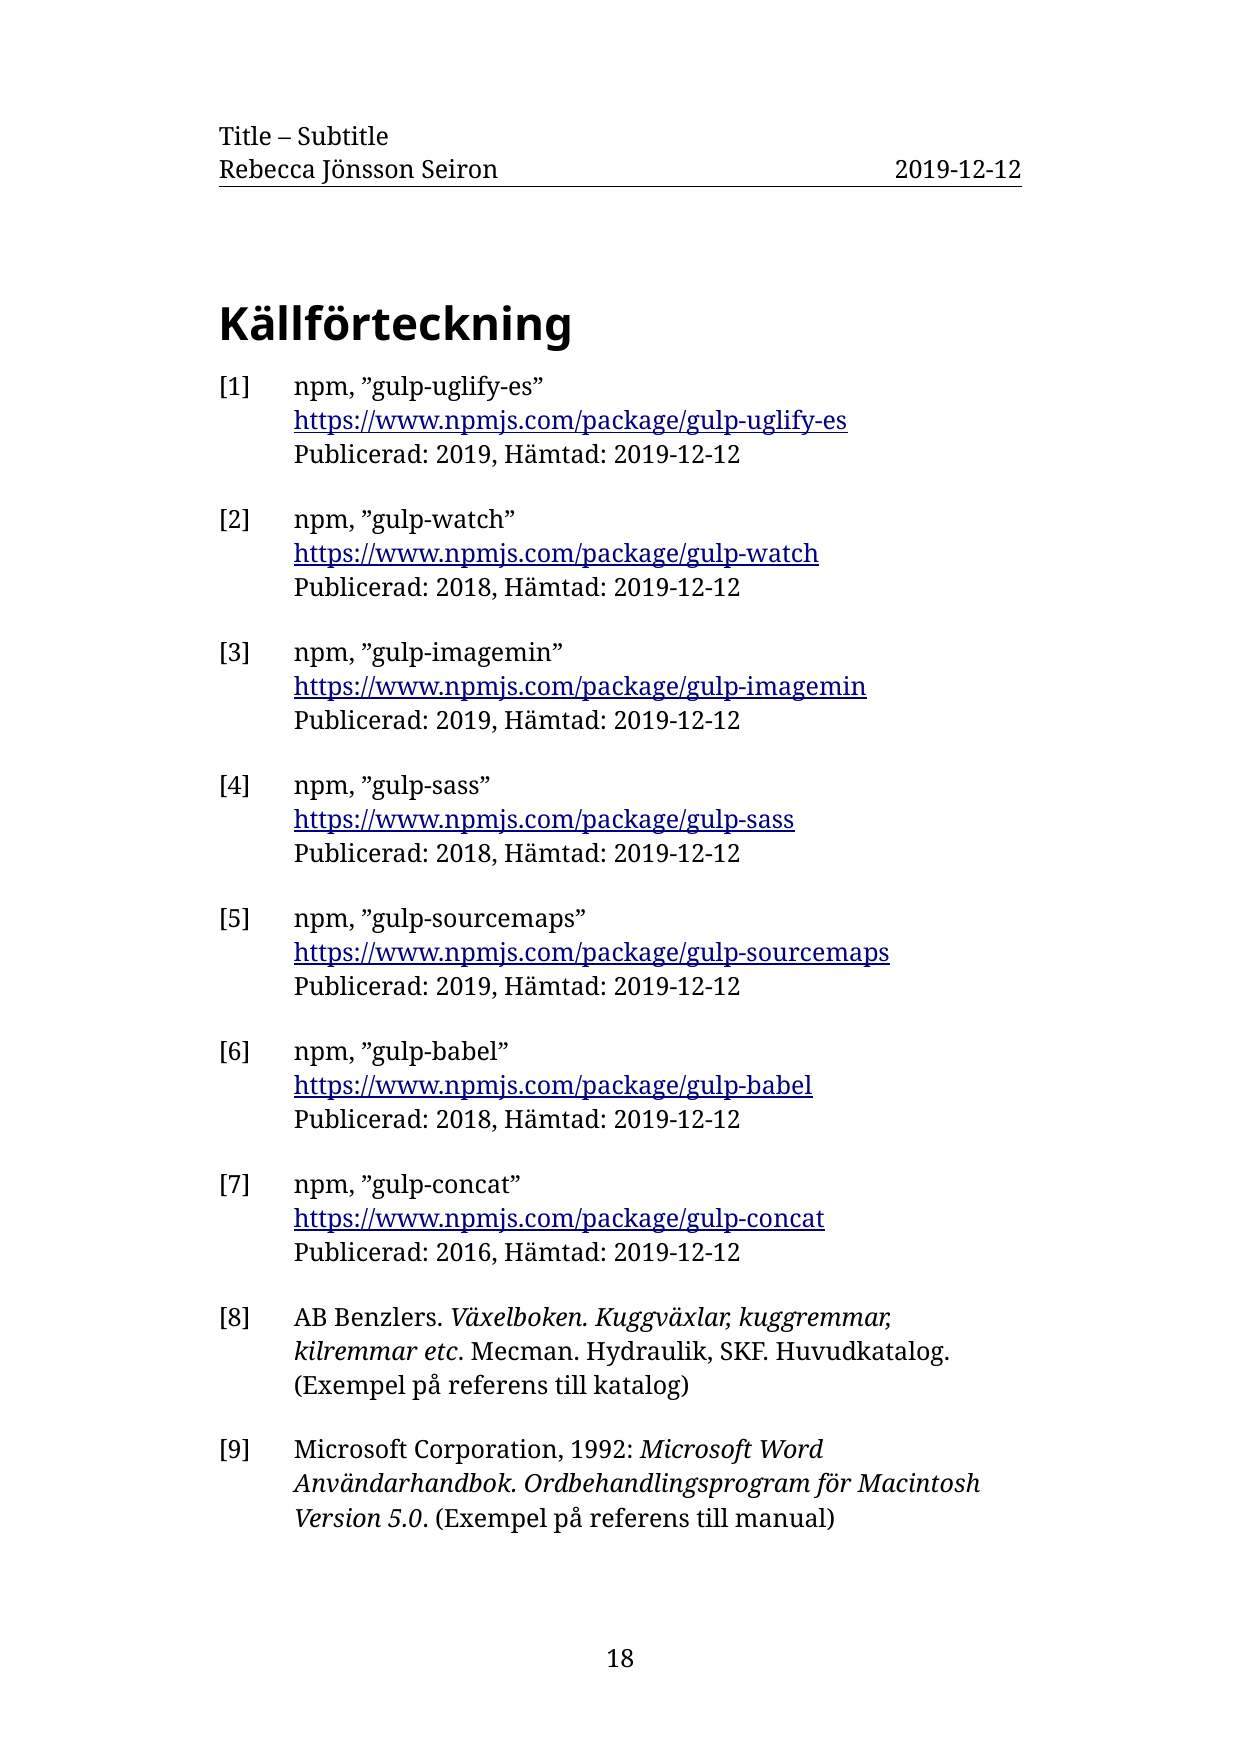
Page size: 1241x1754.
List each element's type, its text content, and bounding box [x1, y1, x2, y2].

list npm, ”gulp-watch” https://www.npmjs.com/package/gulp-watch Publicerad: 2018, Hämtad: 2019-12-12 [218, 502, 1022, 604]
list npm, ”gulp-babel” https://www.npmjs.com/package/gulp-babel Publicerad: 2018, Hämtad: 2019-12-12 [218, 1033, 1022, 1136]
list Microsoft Corporation, 1992: Microsoft Word Användarhandbok. Ordbehandlingsprogram för Macintosh Version 5.0. (Exempel på referens till manual) [218, 1432, 1022, 1534]
list npm, ”gulp-sourcemaps” https://www.npmjs.com/package/gulp-sourcemaps Publicerad: 2019, Hämtad: 2019-12-12 [218, 900, 1022, 1003]
subtitle Källförteckning [218, 291, 1022, 353]
list npm, ”gulp-concat” https://www.npmjs.com/package/gulp-concat Publicerad: 2016, Hämtad: 2019-12-12 [218, 1166, 1022, 1268]
list npm, ”gulp-uglify-es” https://www.npmjs.com/package/gulp-uglify-es Publicerad: 2019, Hämtad: 2019-12-12 [218, 369, 1022, 471]
list npm, ”gulp-imagemin” https://www.npmjs.com/package/gulp-imagemin Publicerad: 2019, Hämtad: 2019-12-12 [218, 634, 1022, 737]
list AB Benzlers. Växelboken. Kuggväxlar, kuggremmar, kilremmar etc. Mecman. Hydraulik, SKF. Huvudkatalog. (Exempel på referens till katalog) [218, 1299, 1022, 1401]
list npm, ”gulp-sass” https://www.npmjs.com/package/gulp-sass Publicerad: 2018, Hämtad: 2019-12-12 [218, 767, 1022, 870]
